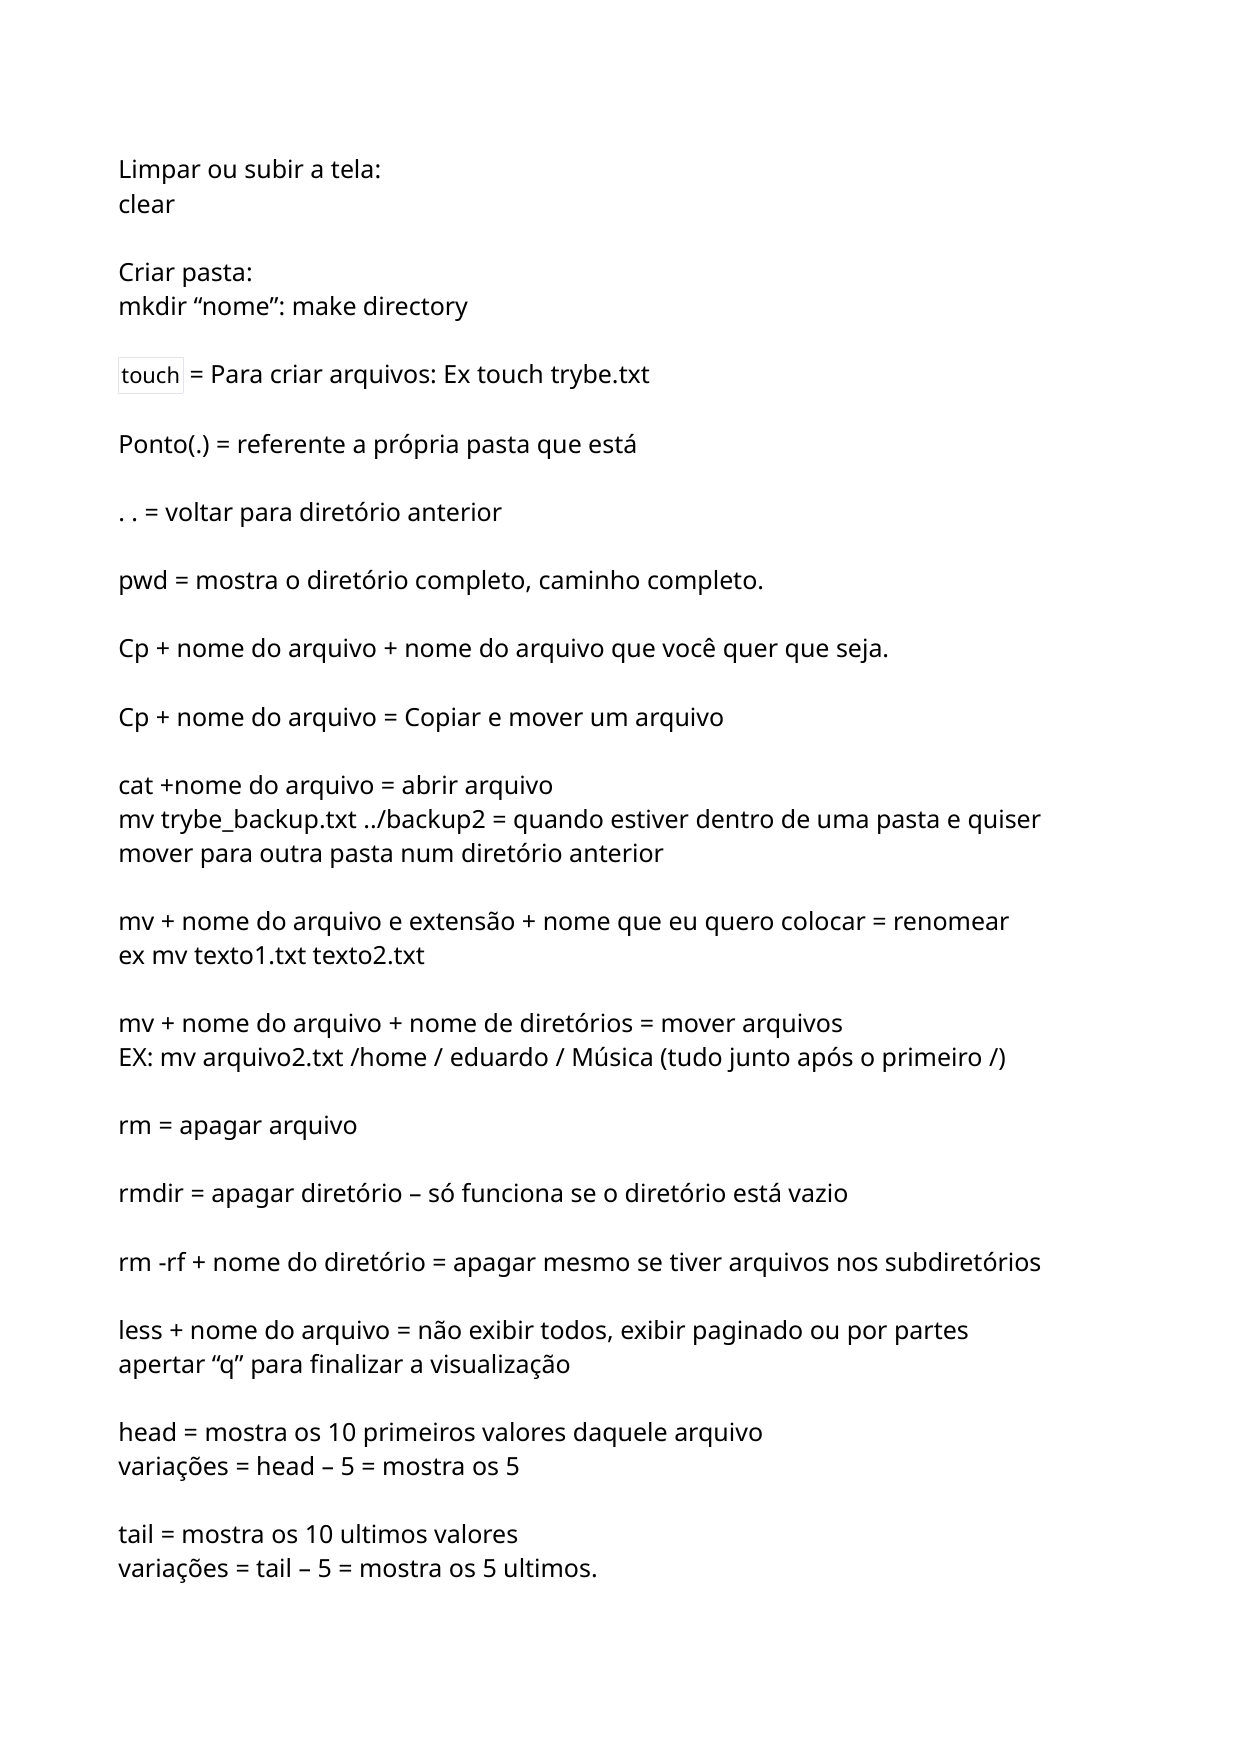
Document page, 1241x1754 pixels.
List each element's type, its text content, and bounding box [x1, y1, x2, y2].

text mkdir “nome”: make directory [118, 288, 1122, 322]
text touch [119, 358, 183, 393]
text mv + nome do arquivo + nome de diretórios = mover arquivos [118, 1006, 1122, 1040]
text Ponto(.) = referente a própria pasta que está [118, 427, 1122, 461]
text Cp + nome do arquivo + nome do arquivo que você quer que seja. [118, 631, 1122, 665]
text mv + nome do arquivo e extensão + nome que eu quero colocar = renomear [118, 904, 1122, 938]
text cat +nome do arquivo = abrir arquivo [118, 767, 1122, 801]
text ex mv texto1.txt texto2.txt [118, 938, 1122, 972]
text rm -rf + nome do diretório = apagar mesmo se tiver arquivos nos subdiretórios [118, 1244, 1122, 1278]
text head = mostra os 10 primeiros valores daquele arquivo [118, 1414, 1122, 1449]
text EX: mv arquivo2.txt /home / eduardo / Música (tudo junto após o primeiro /) [118, 1040, 1122, 1074]
text . . = voltar para diretório anterior [118, 495, 1122, 529]
text clear [118, 186, 1122, 220]
text rm = apagar arquivo [118, 1108, 1122, 1142]
text Limpar ou subir a tela: [118, 152, 1122, 186]
text apertar “q” para finalizar a visualização [118, 1346, 1122, 1381]
text rmdir = apagar diretório – só funciona se o diretório está vazio [118, 1176, 1122, 1210]
text variações = head – 5 = mostra os 5 [118, 1449, 1122, 1483]
text Cp + nome do arquivo = Copiar e mover um arquivo [118, 699, 1122, 733]
text variações = tail – 5 = mostra os 5 ultimos. [118, 1551, 1122, 1585]
text Criar pasta: [118, 254, 1122, 288]
text mv trybe_backup.txt ../backup2 = quando estiver dentro de uma pasta e quiser mover para outra pasta num diretório anterior [118, 801, 1122, 869]
text tail = mostra os 10 ultimos valores [118, 1517, 1122, 1551]
text less + nome do arquivo = não exibir todos, exibir paginado ou por partes [118, 1312, 1122, 1346]
text pwd = mostra o diretório completo, caminho completo. [118, 563, 1122, 597]
text = Para criar arquivos: Ex touch trybe.txt [184, 357, 1122, 393]
